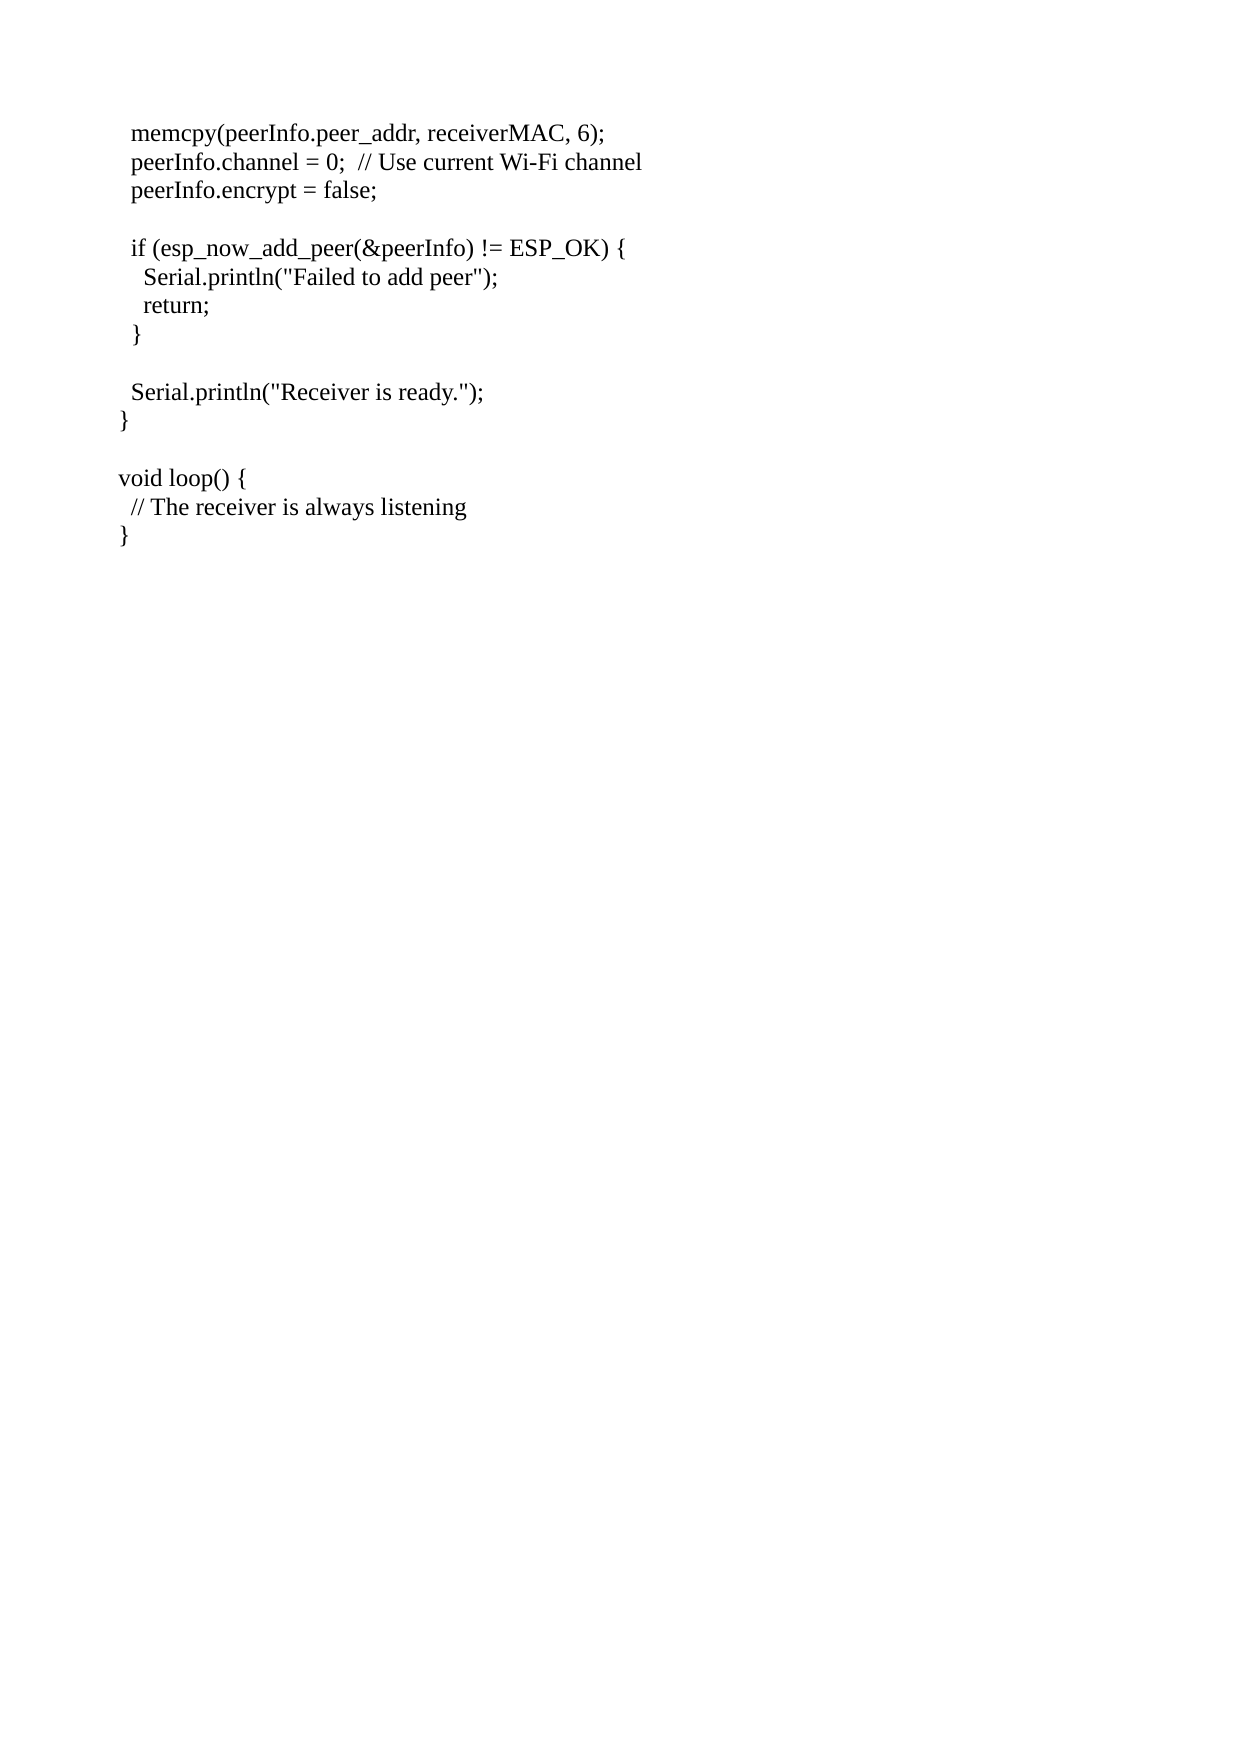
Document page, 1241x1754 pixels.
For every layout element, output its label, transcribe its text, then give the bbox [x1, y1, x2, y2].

text peerInfo.channel = 0; // Use current Wi-Fi channel [118, 147, 1122, 176]
text memcpy(peerInfo.peer_addr, receiverMAC, 6); [118, 118, 1122, 147]
text peerInfo.encrypt = false; [118, 176, 1122, 204]
text Serial.println("Failed to add peer"); [118, 262, 1122, 291]
text // The receiver is always listening [118, 492, 1122, 521]
text } [118, 406, 1122, 434]
text Serial.println("Receiver is ready."); [118, 377, 1122, 406]
text } [118, 319, 1122, 348]
text void loop() { [118, 463, 1122, 492]
text return; [118, 291, 1122, 319]
text } [118, 521, 1122, 549]
text if (esp_now_add_peer(&peerInfo) != ESP_OK) { [118, 233, 1122, 262]
